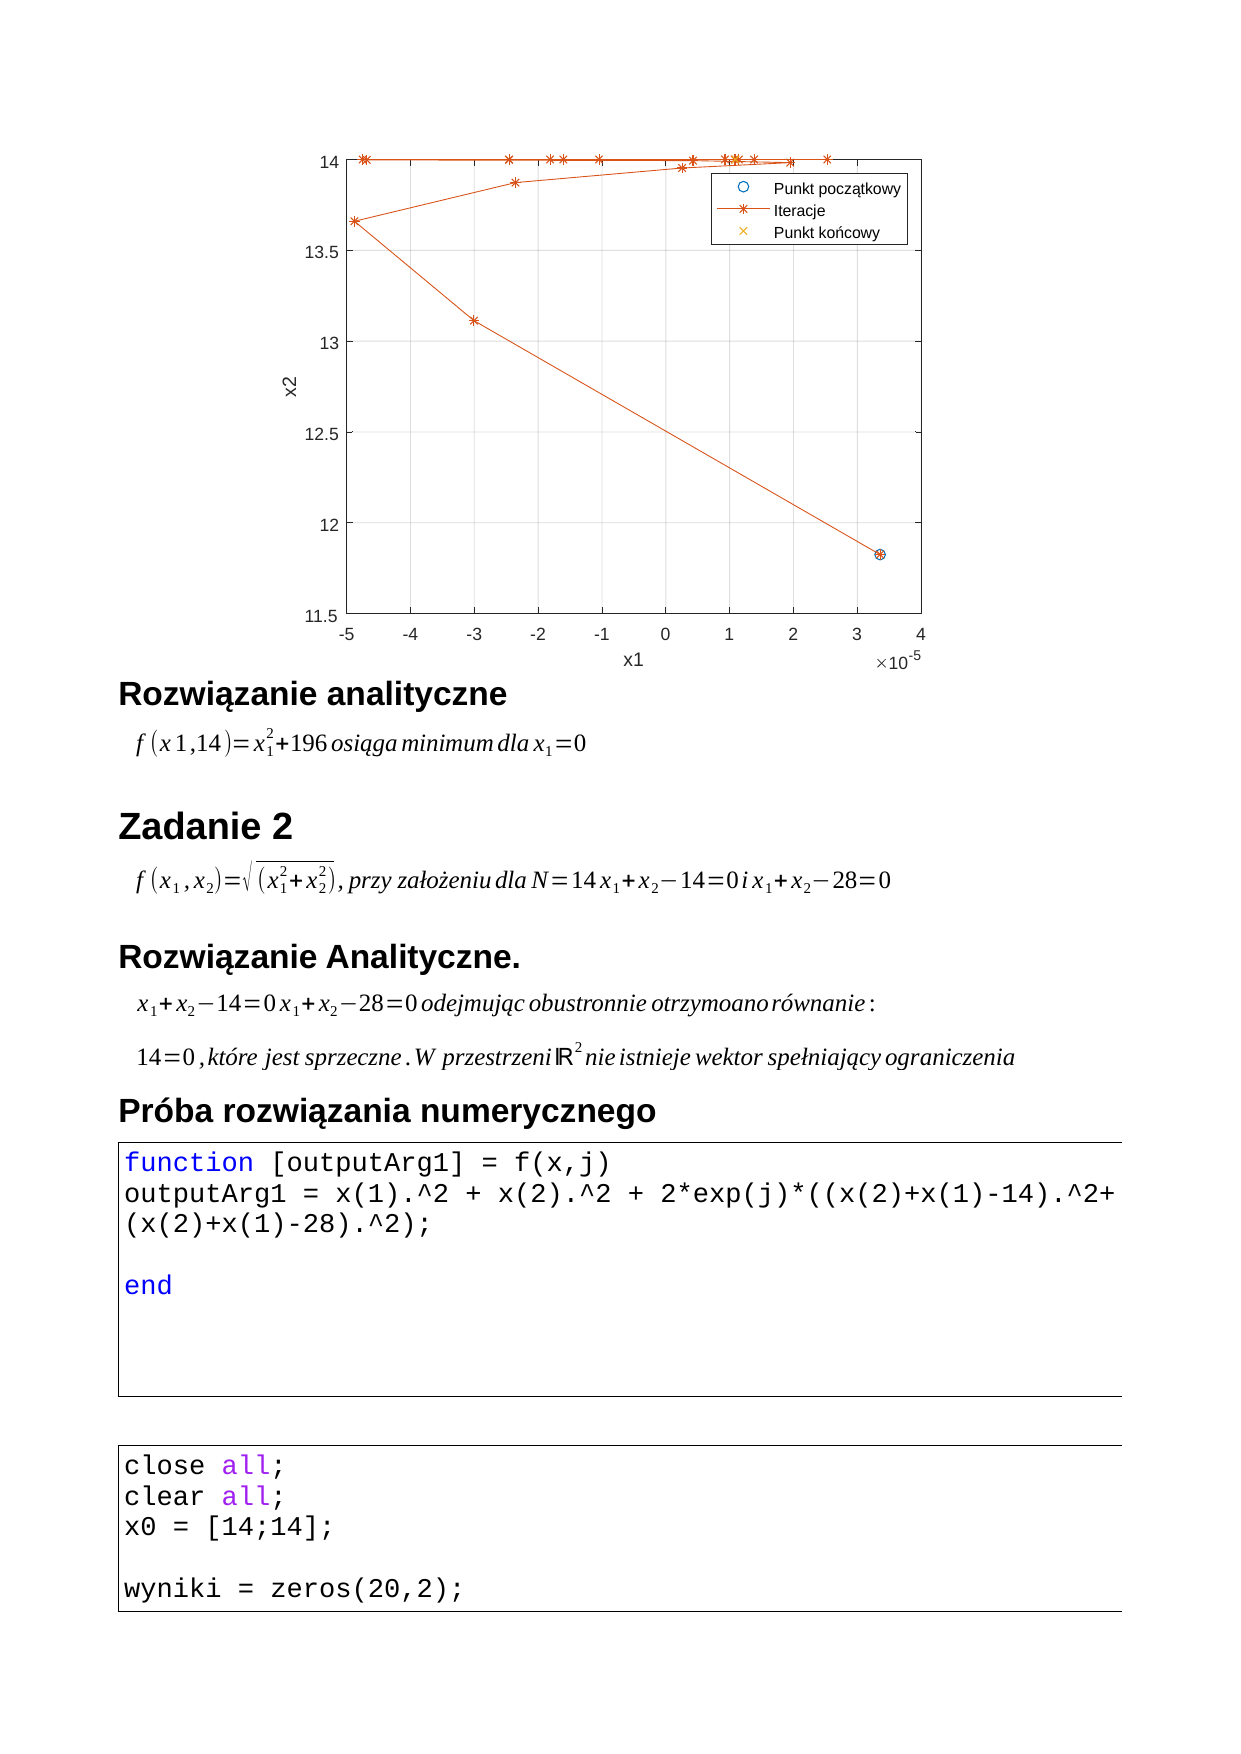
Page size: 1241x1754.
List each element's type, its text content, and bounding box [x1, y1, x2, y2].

table_header function [outputArg1] = f(x,j) outputArg1 = x(1).^2 + x(2).^2 + 2*exp(j)*((x(2)+x(1)-14).^2+(x(2)+x(1)-28).^2); end [119, 1143, 1122, 1396]
subtitle Rozwiązanie analityczne [118, 190, 1122, 713]
table_header close all; clear all; x0 = [14;14]; wyniki = zeros(20,2); [119, 1446, 1122, 1611]
subtitle Próba rozwiązania numerycznego [118, 1091, 1122, 1129]
subtitle Zadanie 2 [118, 804, 1122, 848]
subtitle Rozwiązanie Analityczne. [118, 937, 1122, 976]
